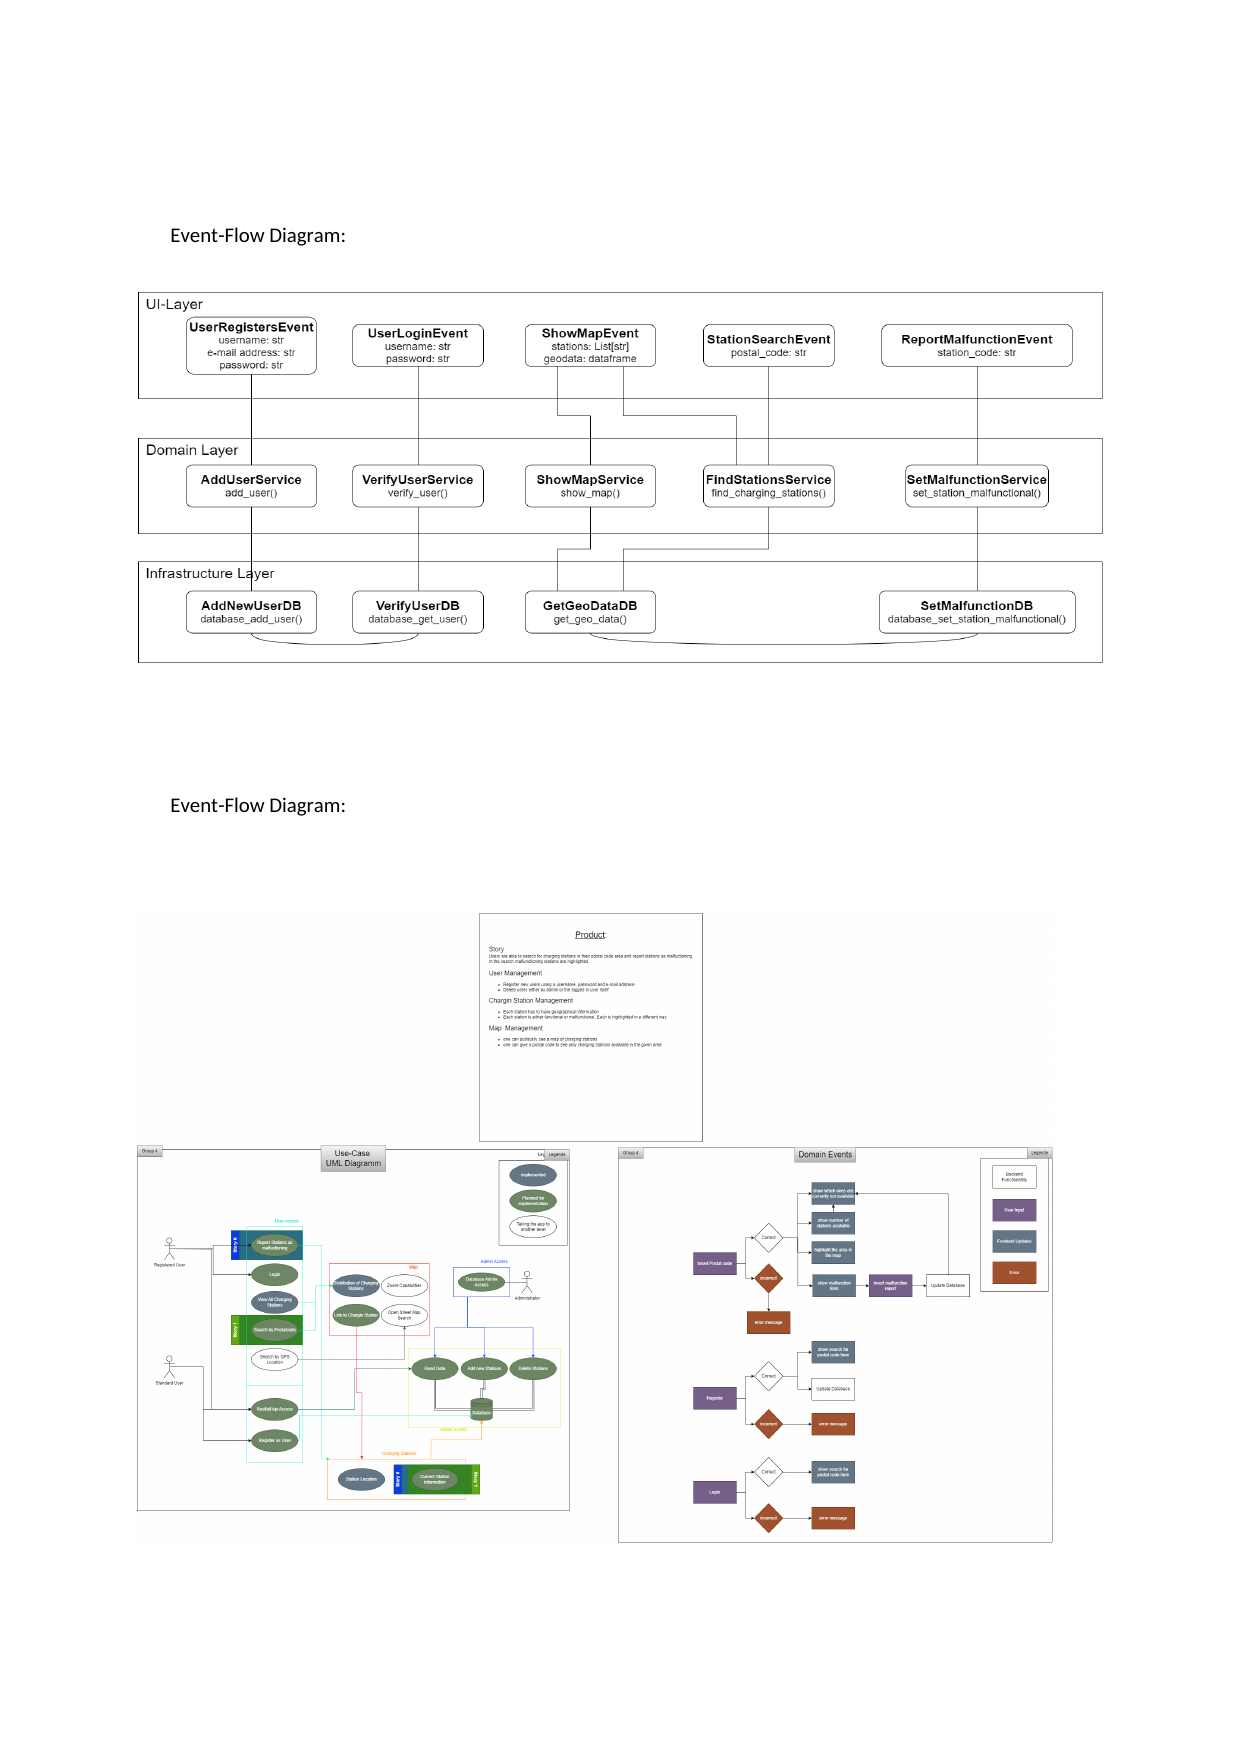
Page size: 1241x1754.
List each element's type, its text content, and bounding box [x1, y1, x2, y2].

picture [135, 911, 1053, 1544]
text Event-Flow Diagram: [170, 792, 1122, 843]
picture [136, 289, 1105, 666]
text Event-Flow Diagram: [170, 222, 1122, 248]
